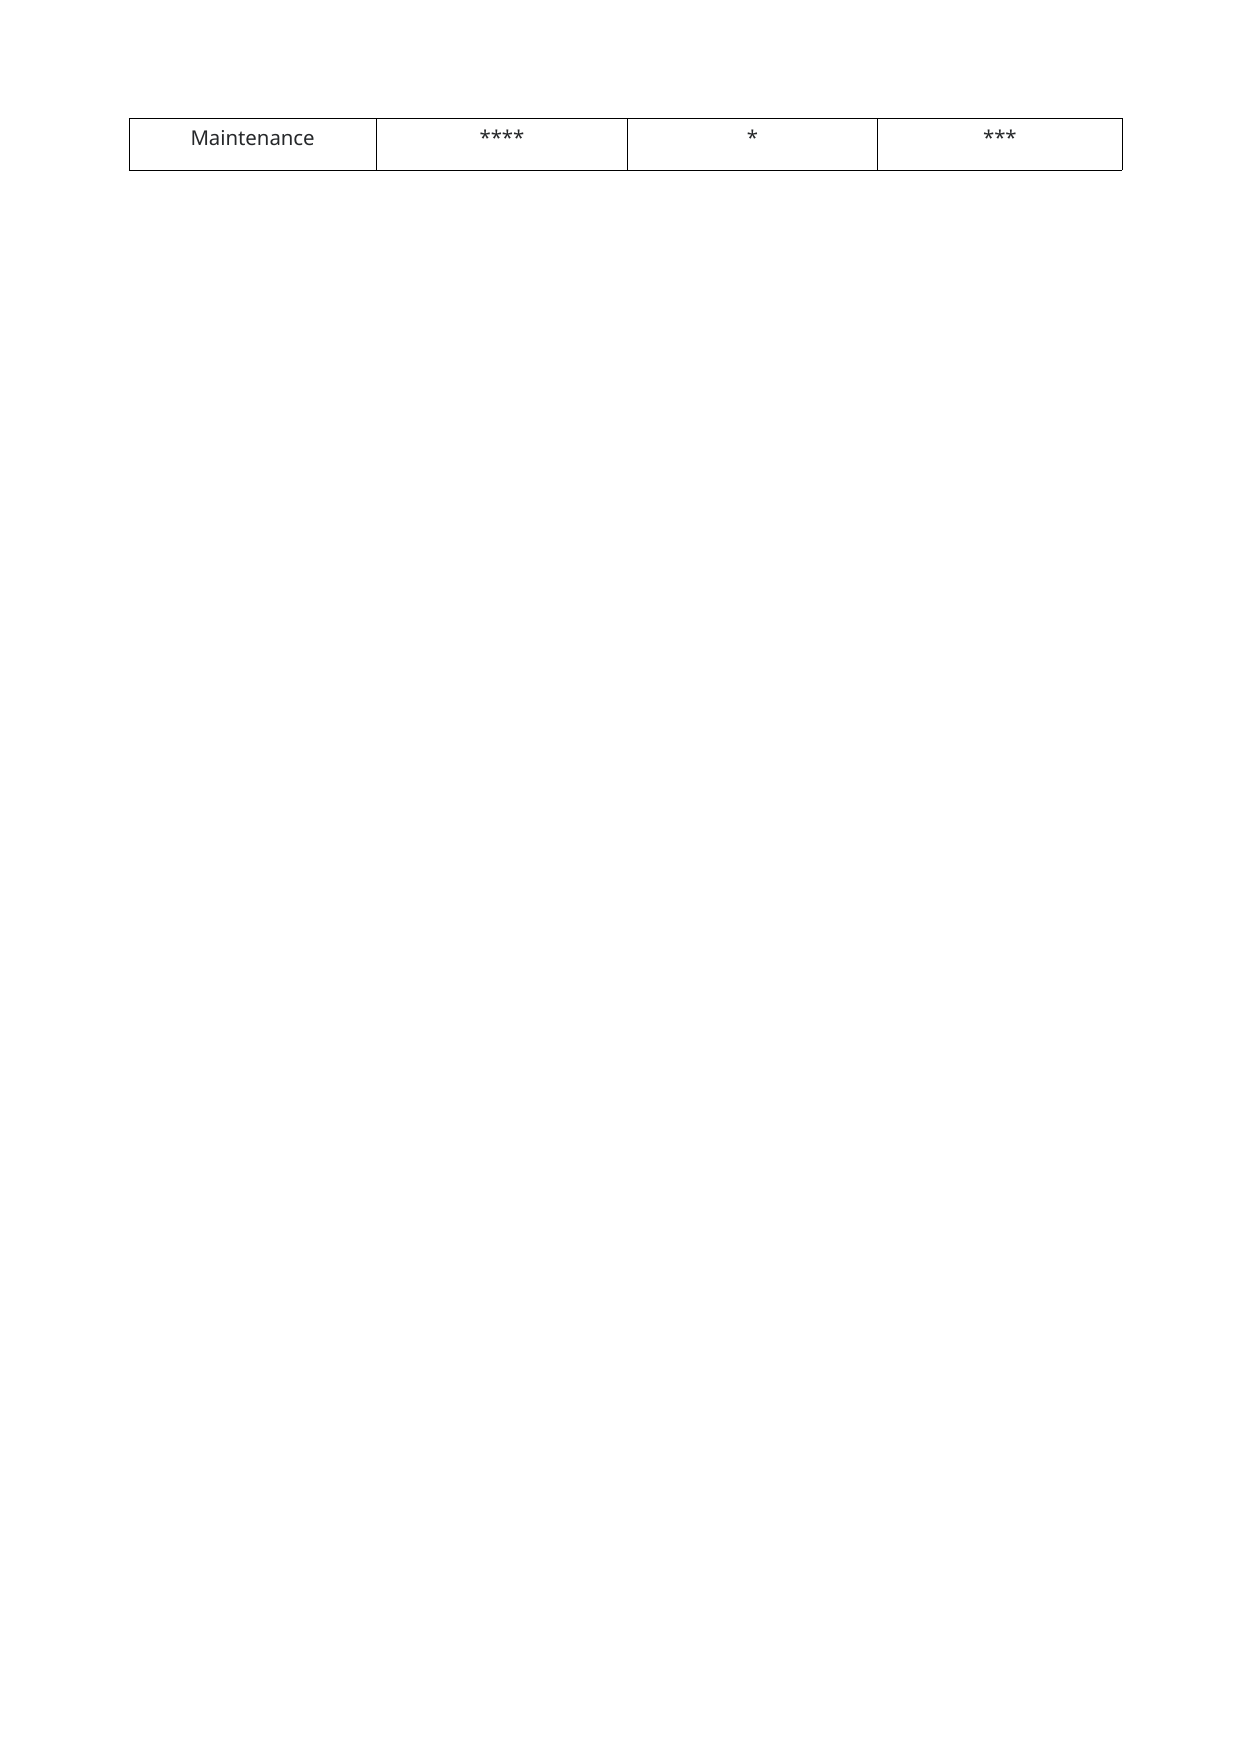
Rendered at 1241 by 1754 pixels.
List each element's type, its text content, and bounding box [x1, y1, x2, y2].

table_cell **** [377, 119, 627, 170]
table_cell *** [878, 119, 1122, 170]
table_cell Maintenance [130, 119, 376, 170]
table_cell * [628, 119, 877, 170]
